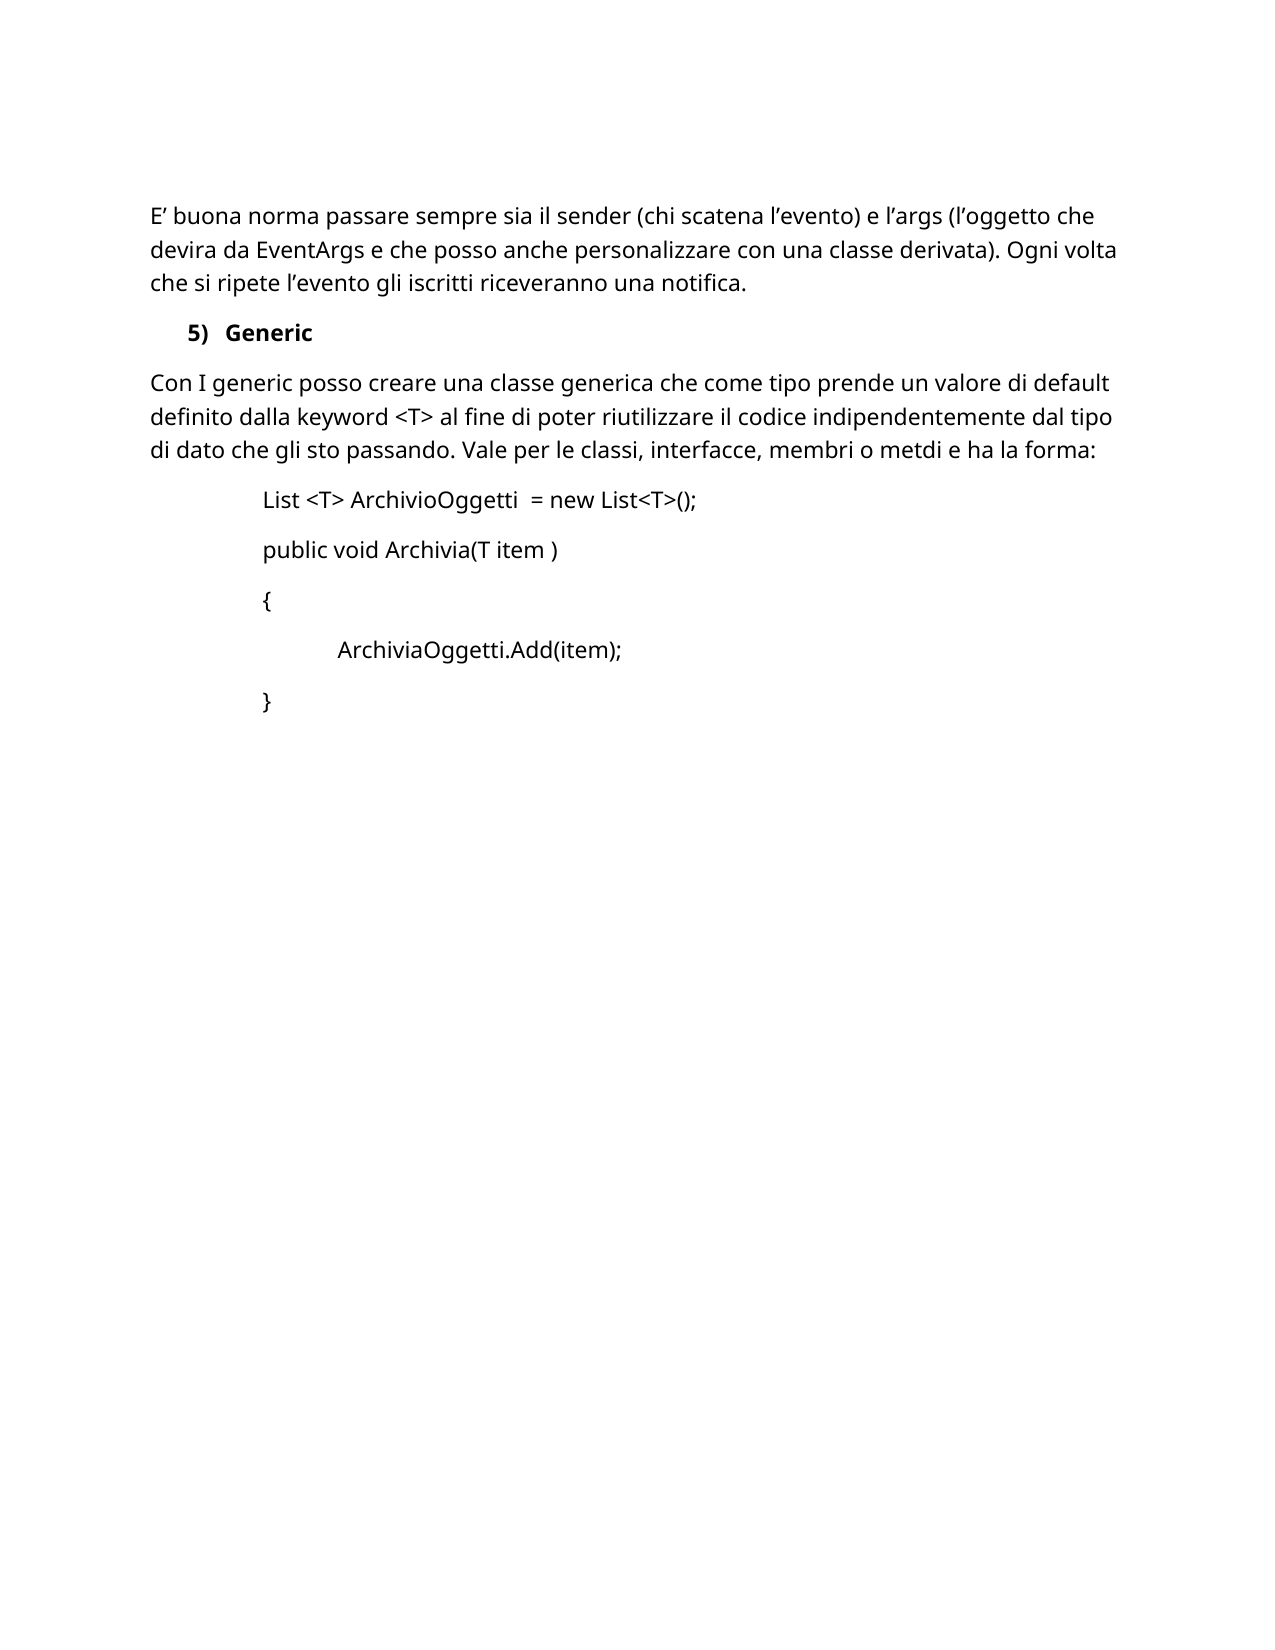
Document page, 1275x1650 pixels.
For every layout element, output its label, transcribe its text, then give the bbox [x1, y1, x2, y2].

list } [262, 684, 1125, 716]
text E’ buona norma passare sempre sia il sender (chi scatena l’evento) e l’args (l’oggetto che devira da EventArgs e che posso anche personalizzare con una classe derivata). Ogni volta che si ripete l’evento gli iscritti riceveranno una notifica. [150, 200, 1125, 298]
list Generic [187, 317, 1125, 348]
list List <T> ArchivioOggetti = new List<T>(); [262, 484, 1125, 515]
list public void Archivia(T item ) [262, 534, 1125, 566]
text Con I generic posso creare una classe generica che come tipo prende un valore di default definito dalla keyword <T> al fine di poter riutilizzare il codice indipendentemente dal tipo di dato che gli sto passando. Vale per le classi, interfacce, membri o metdi e ha la forma: [150, 367, 1125, 465]
list { [262, 584, 1125, 616]
list ArchiviaOggetti.Add(item); [262, 634, 1125, 666]
